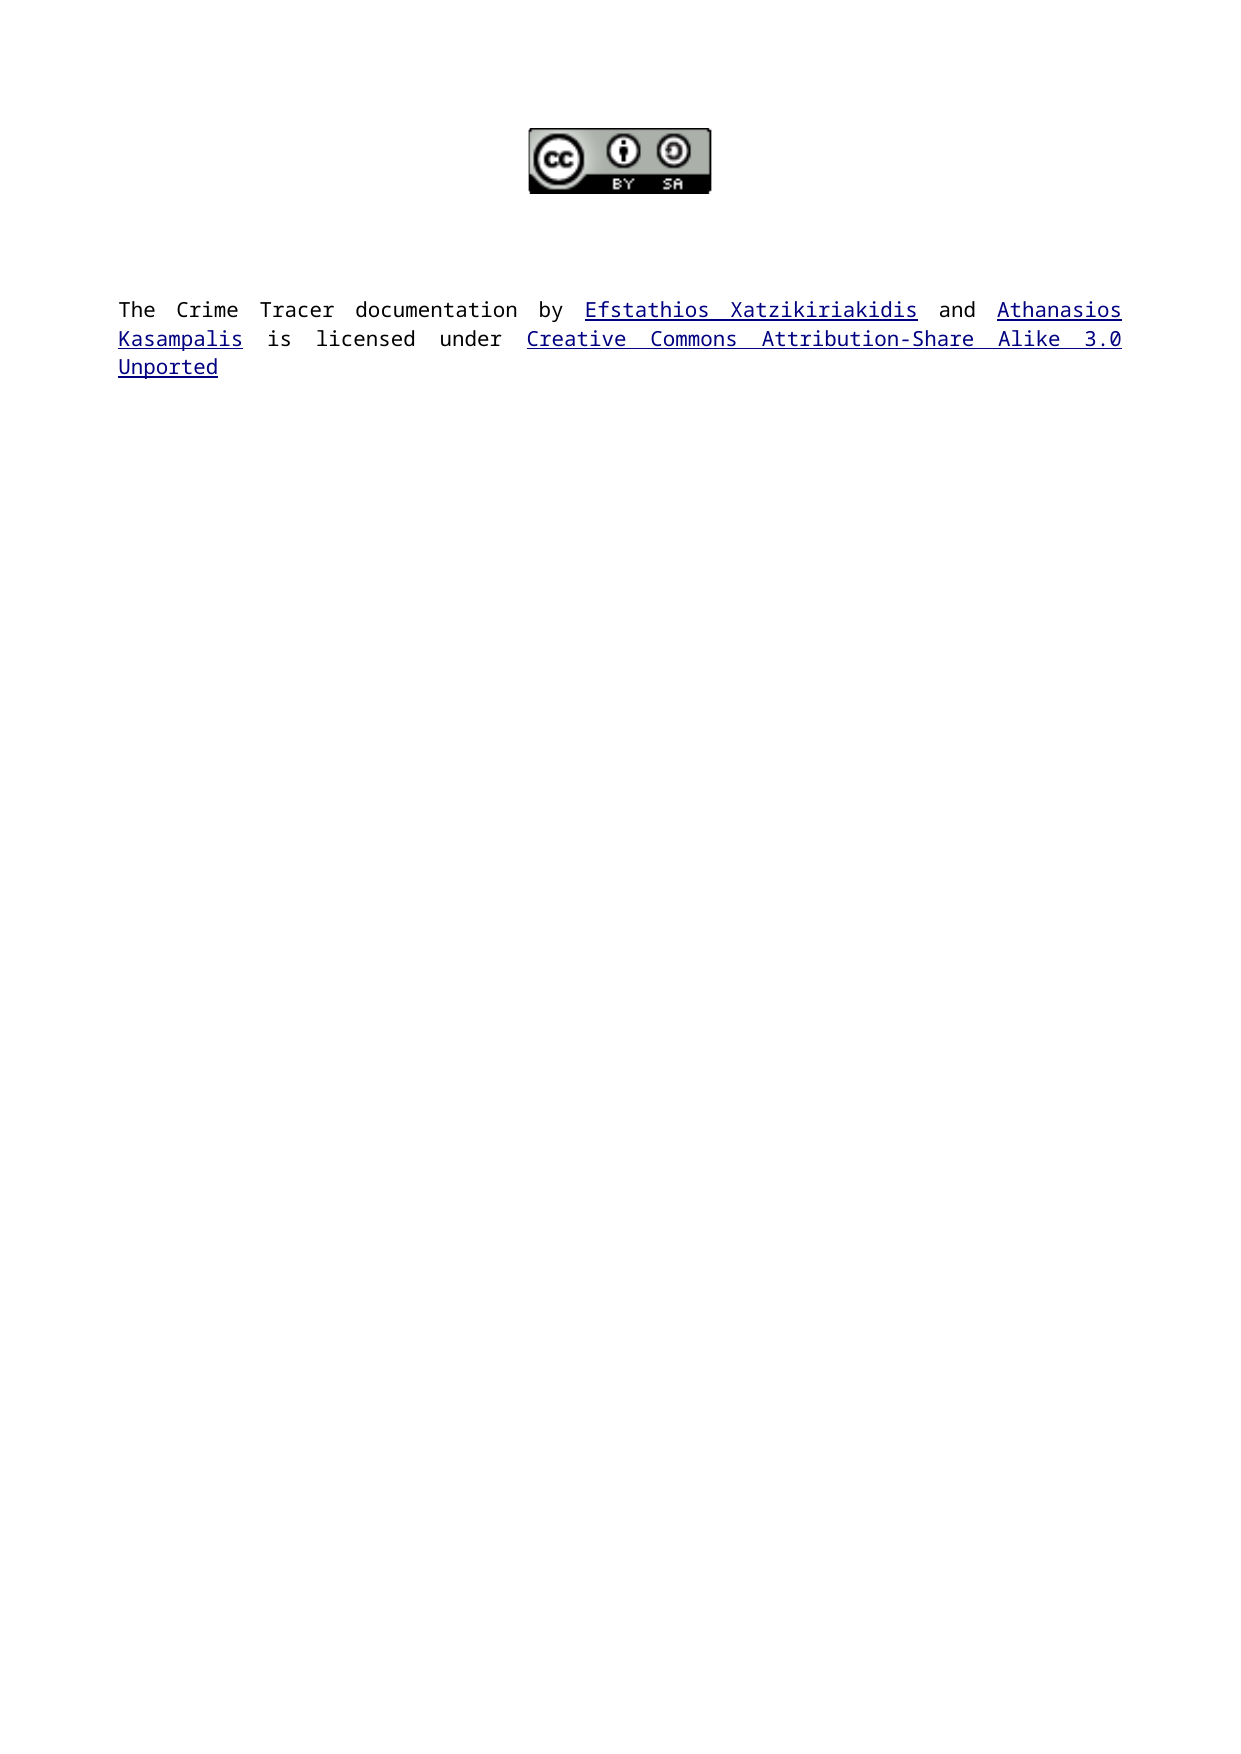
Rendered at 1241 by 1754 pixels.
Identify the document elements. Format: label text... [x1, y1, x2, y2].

picture [528, 128, 712, 194]
text The Crime Tracer documentation by Efstathios Xatzikiriakidis and Athanasios Kasampalis is licensed under Creative Commons Attribution-Share Alike 3.0 Unported [118, 295, 1122, 381]
